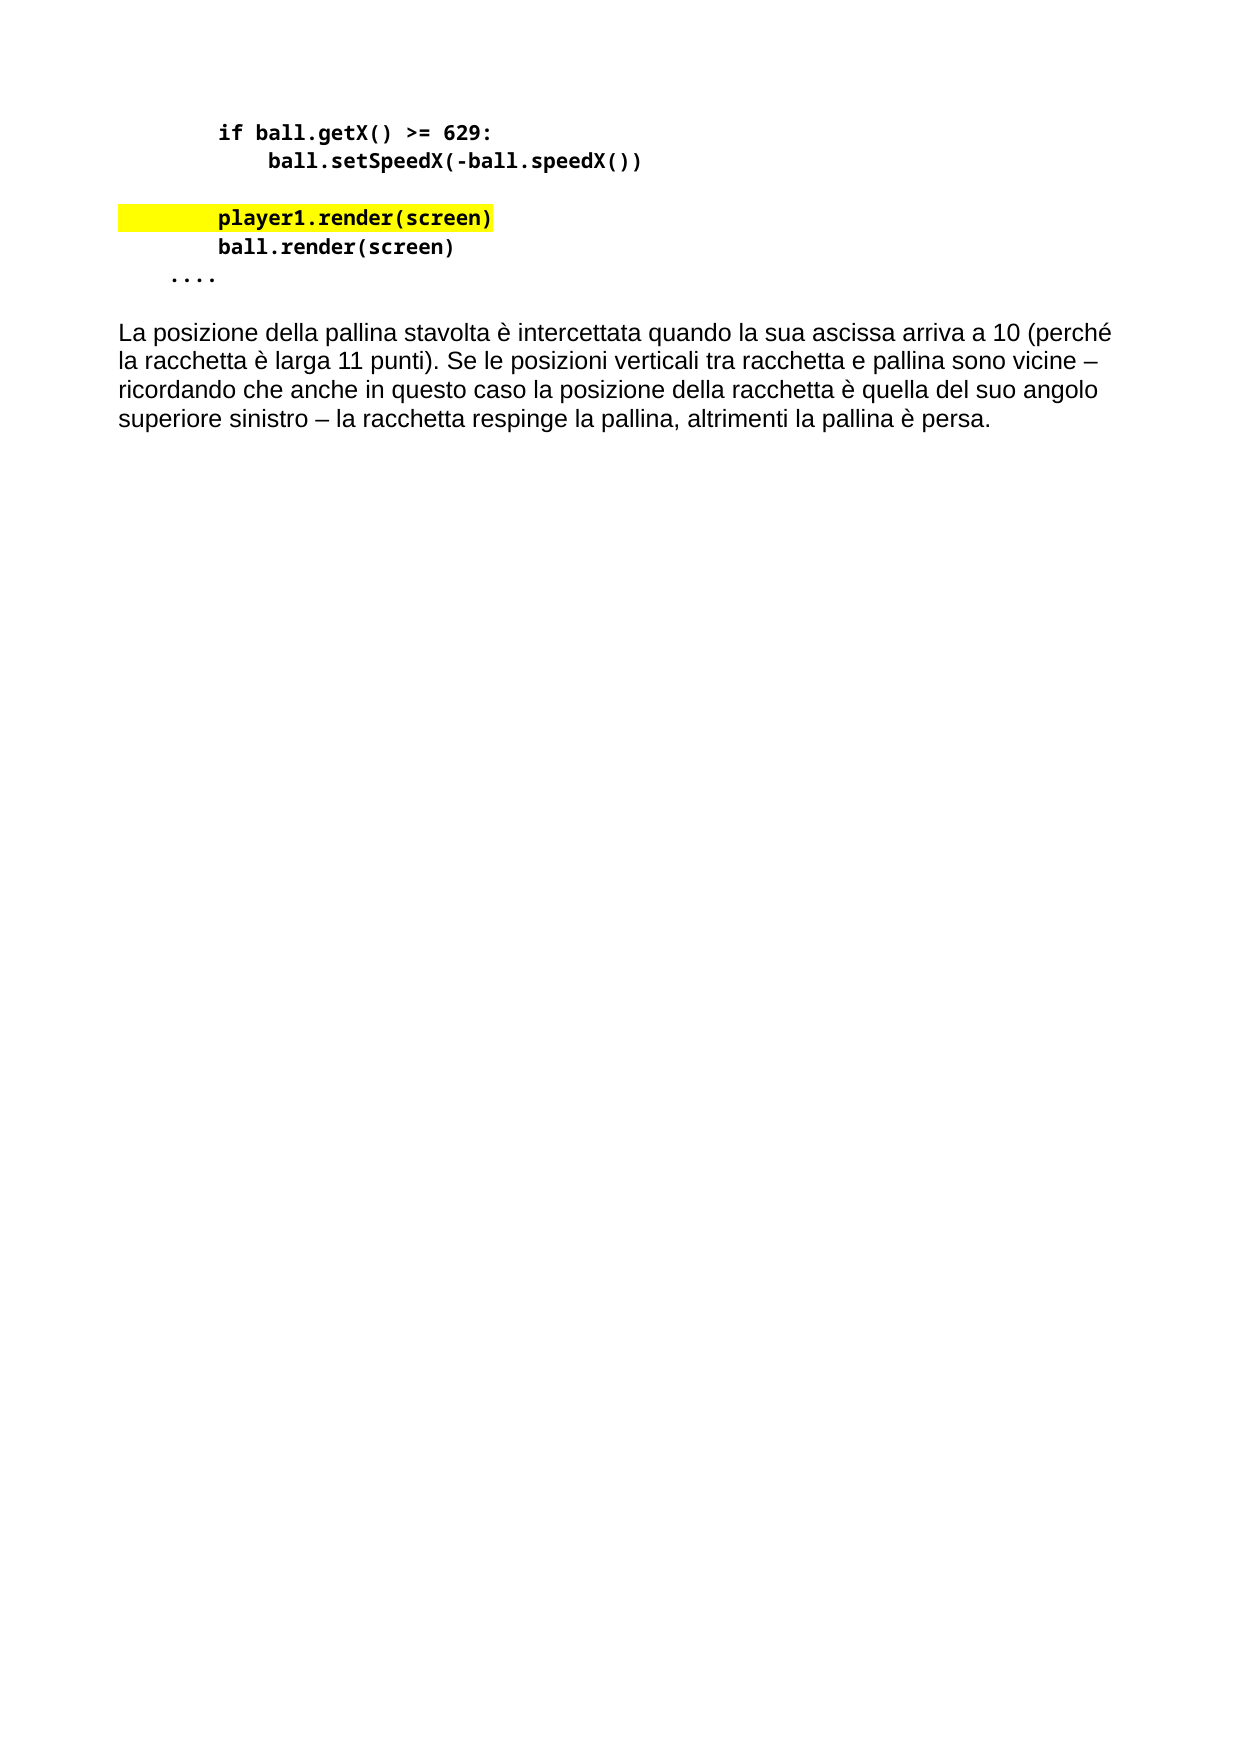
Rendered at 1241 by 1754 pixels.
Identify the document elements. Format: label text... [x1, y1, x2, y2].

text if ball.getX() >= 629: [118, 118, 1122, 147]
text player1.render(screen) [118, 203, 1122, 232]
text ball.setSpeedX(-ball.speedX()) [118, 147, 1122, 175]
text ball.render(screen) [118, 232, 1122, 260]
text La posizione della pallina stavolta è intercettata quando la sua ascissa arriva a 10 (perché la racchetta è larga 11 punti). Se le posizioni verticali tra racchetta e pallina sono vicine – ricordando che anche in questo caso la posizione della racchetta è quella del suo angolo superiore sinistro – la racchetta respinge la pallina, altrimenti la pallina è persa. [118, 317, 1122, 432]
text .... [118, 260, 1122, 289]
